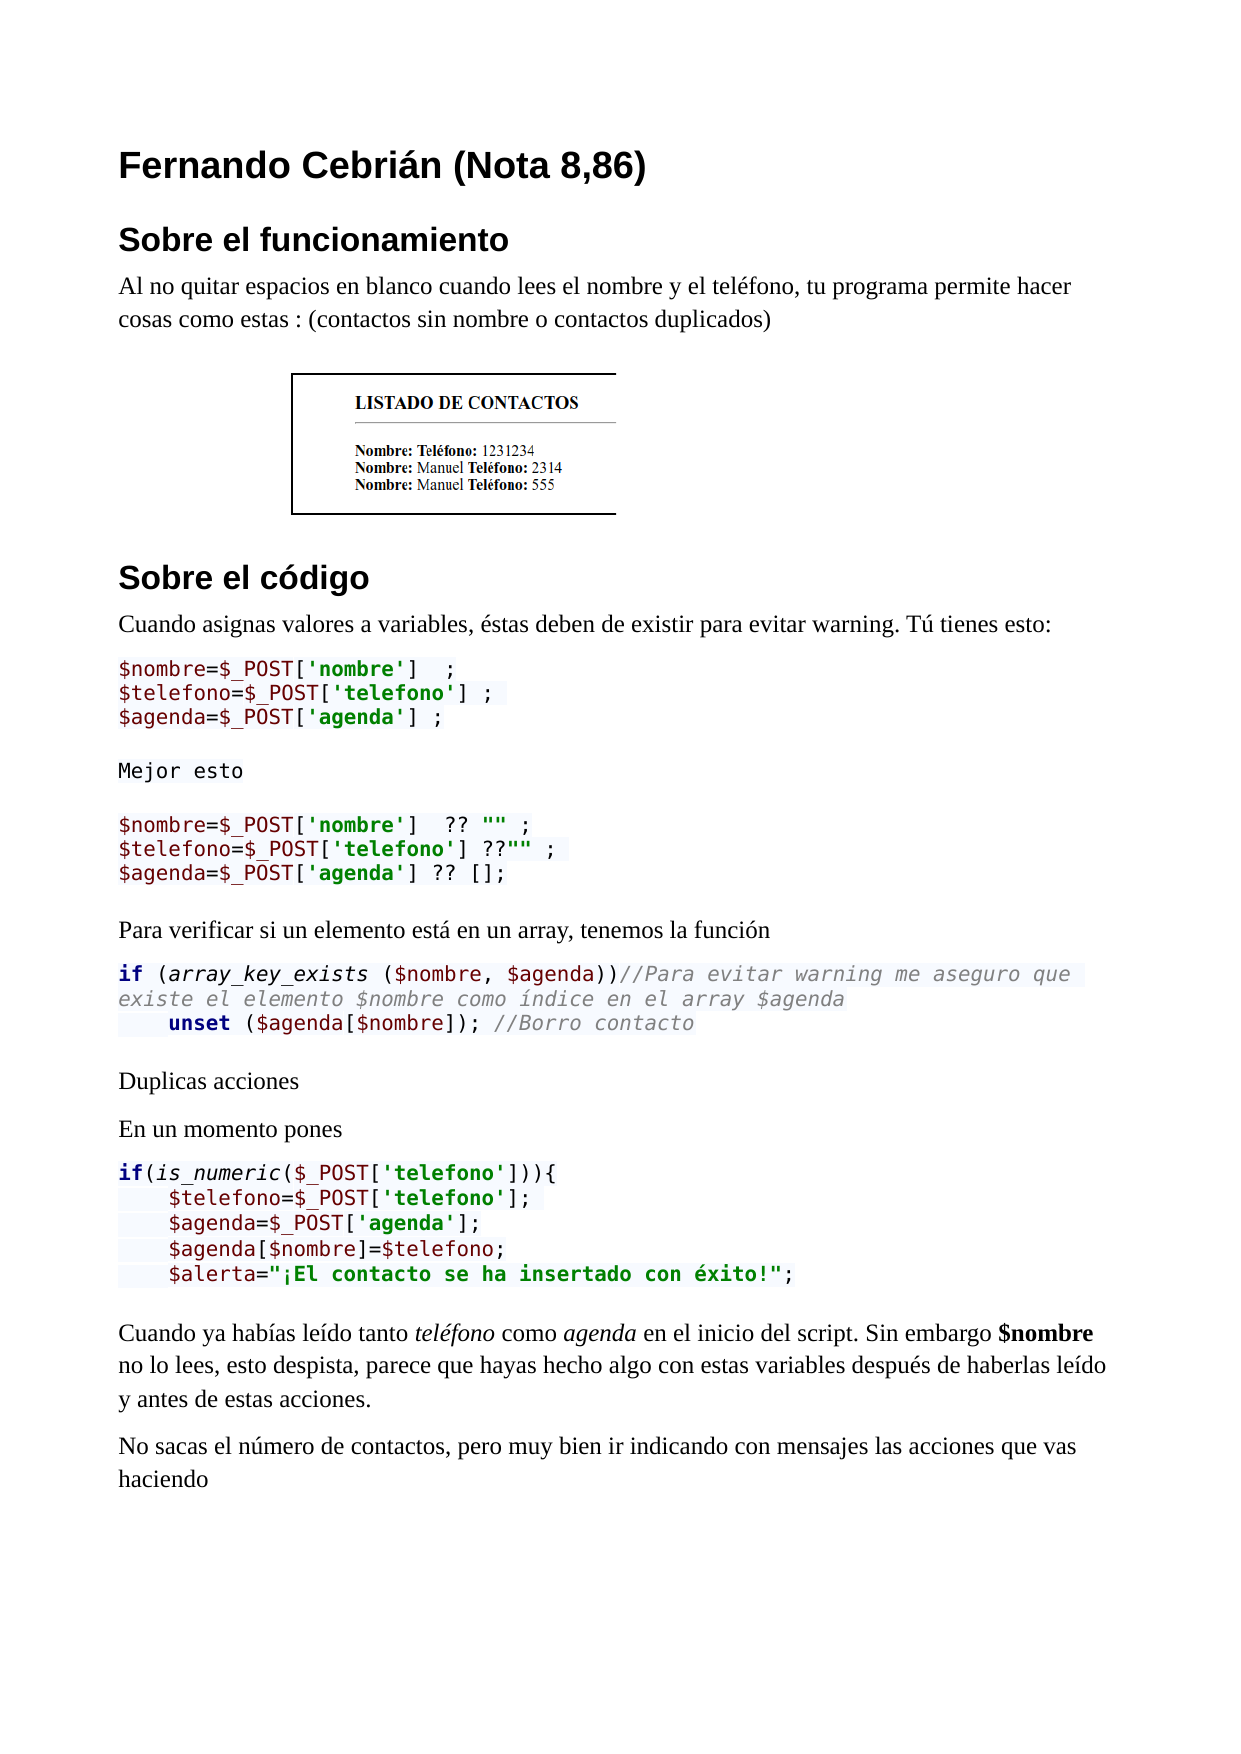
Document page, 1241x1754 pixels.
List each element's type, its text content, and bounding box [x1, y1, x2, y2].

text Cuando ya habías leído tanto teléfono como agenda en el inicio del script. Sin embargo $nombre no lo lees, esto despista, parece que hayas hecho algo con estas variables después de haberlas leído y antes de estas acciones. [118, 1318, 1122, 1412]
text $nombre=$_POST['nombre'] ; [118, 657, 1122, 681]
text No sacas el número de contactos, pero muy bien ir indicando con mensajes las acciones que vas haciendo [118, 1431, 1122, 1493]
text if (array_key_exists ($nombre, $agenda))//Para evitar warning me aseguro que existe el elemento $nombre como índice en el array $agenda [118, 962, 1122, 1011]
text $alerta="¡El contacto se ha insertado con éxito!"; [118, 1262, 1122, 1288]
subtitle Sobre el código [118, 373, 1122, 596]
text $agenda=$_POST['agenda']; [118, 1211, 1122, 1237]
text $agenda=$_POST['agenda'] ?? []; [118, 861, 1122, 885]
text Cuando asignas valores a variables, éstas deben de existir para evitar warning. Tú tienes esto: [118, 609, 1122, 638]
text $agenda[$nombre]=$telefono; [118, 1237, 1122, 1262]
text $agenda=$_POST['agenda'] ; [118, 705, 1122, 729]
subtitle Fernando Cebrián (Nota 8,86) [118, 143, 1122, 187]
text $telefono=$_POST['telefono']; [118, 1186, 1122, 1211]
text $nombre=$_POST['nombre'] ?? "" ; [118, 813, 1122, 837]
text $telefono=$_POST['telefono'] ; [118, 681, 1122, 705]
text unset ($agenda[$nombre]); //Borro contacto [118, 1011, 1122, 1037]
picture [282, 355, 617, 558]
subtitle Sobre el funcionamiento [118, 220, 1122, 259]
text En un momento pones [118, 1114, 1122, 1142]
text if(is_numeric($_POST['telefono'])){ [118, 1161, 1122, 1186]
text $telefono=$_POST['telefono'] ??"" ; [118, 837, 1122, 861]
text Duplicas acciones [118, 1066, 1122, 1095]
text Para verificar si un elemento está en un array, tenemos la función [118, 915, 1122, 944]
text Al no quitar espacios en blanco cuando lees el nombre y el teléfono, tu programa permite hacer cosas como estas : (contactos sin nombre o contactos duplicados) [118, 271, 1122, 333]
text Mejor esto [118, 759, 1122, 783]
